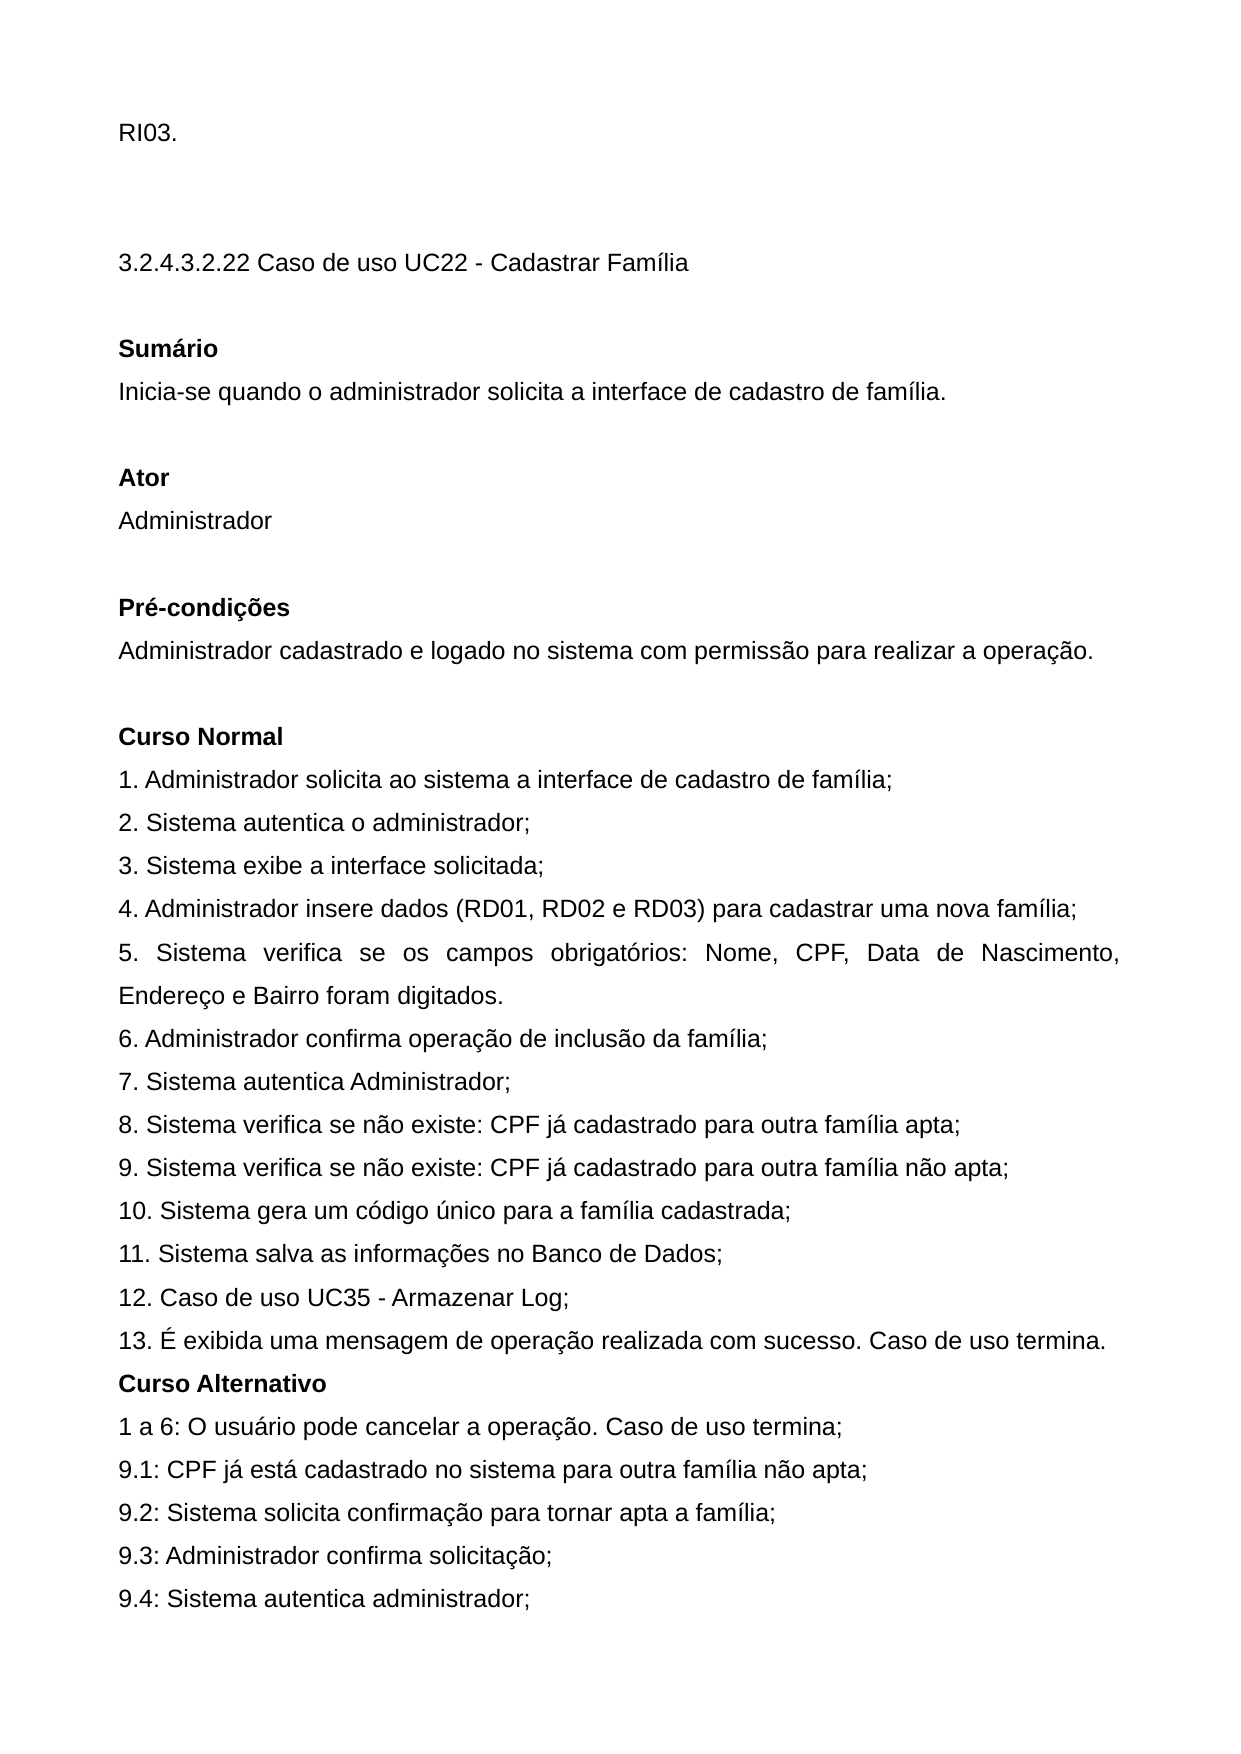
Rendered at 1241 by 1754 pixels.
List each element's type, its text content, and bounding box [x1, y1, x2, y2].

text Ator [118, 463, 1122, 492]
text 8. Sistema verifica se não existe: CPF já cadastrado para outra família apta; [118, 1110, 1122, 1139]
text 7. Sistema autentica Administrador; [118, 1067, 1122, 1096]
text 9.3: Administrador confirma solicitação; [118, 1541, 1122, 1570]
text 11. Sistema salva as informações no Banco de Dados; [118, 1239, 1122, 1268]
text 12. Caso de uso UC35 - Armazenar Log; [118, 1282, 1122, 1311]
text Administrador cadastrado e logado no sistema com permissão para realizar a operação. [118, 636, 1122, 664]
text RI03. [118, 118, 1122, 147]
text 3.2.4.3.2.22 Caso de uso UC22 - Cadastrar Família [118, 247, 1122, 276]
text 6. Administrador confirma operação de inclusão da família; [118, 1024, 1122, 1052]
text Inicia-se quando o administrador solicita a interface de cadastro de família. [118, 377, 1122, 406]
text 4. Administrador insere dados (RD01, RD02 e RD03) para cadastrar uma nova família; [118, 894, 1122, 923]
text 9.2: Sistema solicita confirmação para tornar apta a família; [118, 1498, 1122, 1527]
text 2. Sistema autentica o administrador; [118, 808, 1122, 837]
text Curso Normal [118, 722, 1122, 751]
text 9.1: CPF já está cadastrado no sistema para outra família não apta; [118, 1455, 1122, 1484]
text 1 a 6: O usuário pode cancelar a operação. Caso de uso termina; [118, 1412, 1122, 1441]
text 13. É exibida uma mensagem de operação realizada com sucesso. Caso de uso termina. [118, 1326, 1122, 1354]
text Sumário [118, 334, 1122, 362]
text Administrador [118, 506, 1122, 535]
text Curso Alternativo [118, 1369, 1122, 1397]
text Pré-condições [118, 592, 1122, 621]
text 3. Sistema exibe a interface solicitada; [118, 851, 1122, 880]
text 5. Sistema verifica se os campos obrigatórios: Nome, CPF, Data de Nascimento, Endereço e Bairro foram digitados. [118, 937, 1122, 1009]
text 9. Sistema verifica se não existe: CPF já cadastrado para outra família não apta; [118, 1153, 1122, 1182]
text 10. Sistema gera um código único para a família cadastrada; [118, 1196, 1122, 1225]
text 9.4: Sistema autentica administrador; [118, 1584, 1122, 1613]
text 1. Administrador solicita ao sistema a interface de cadastro de família; [118, 765, 1122, 794]
